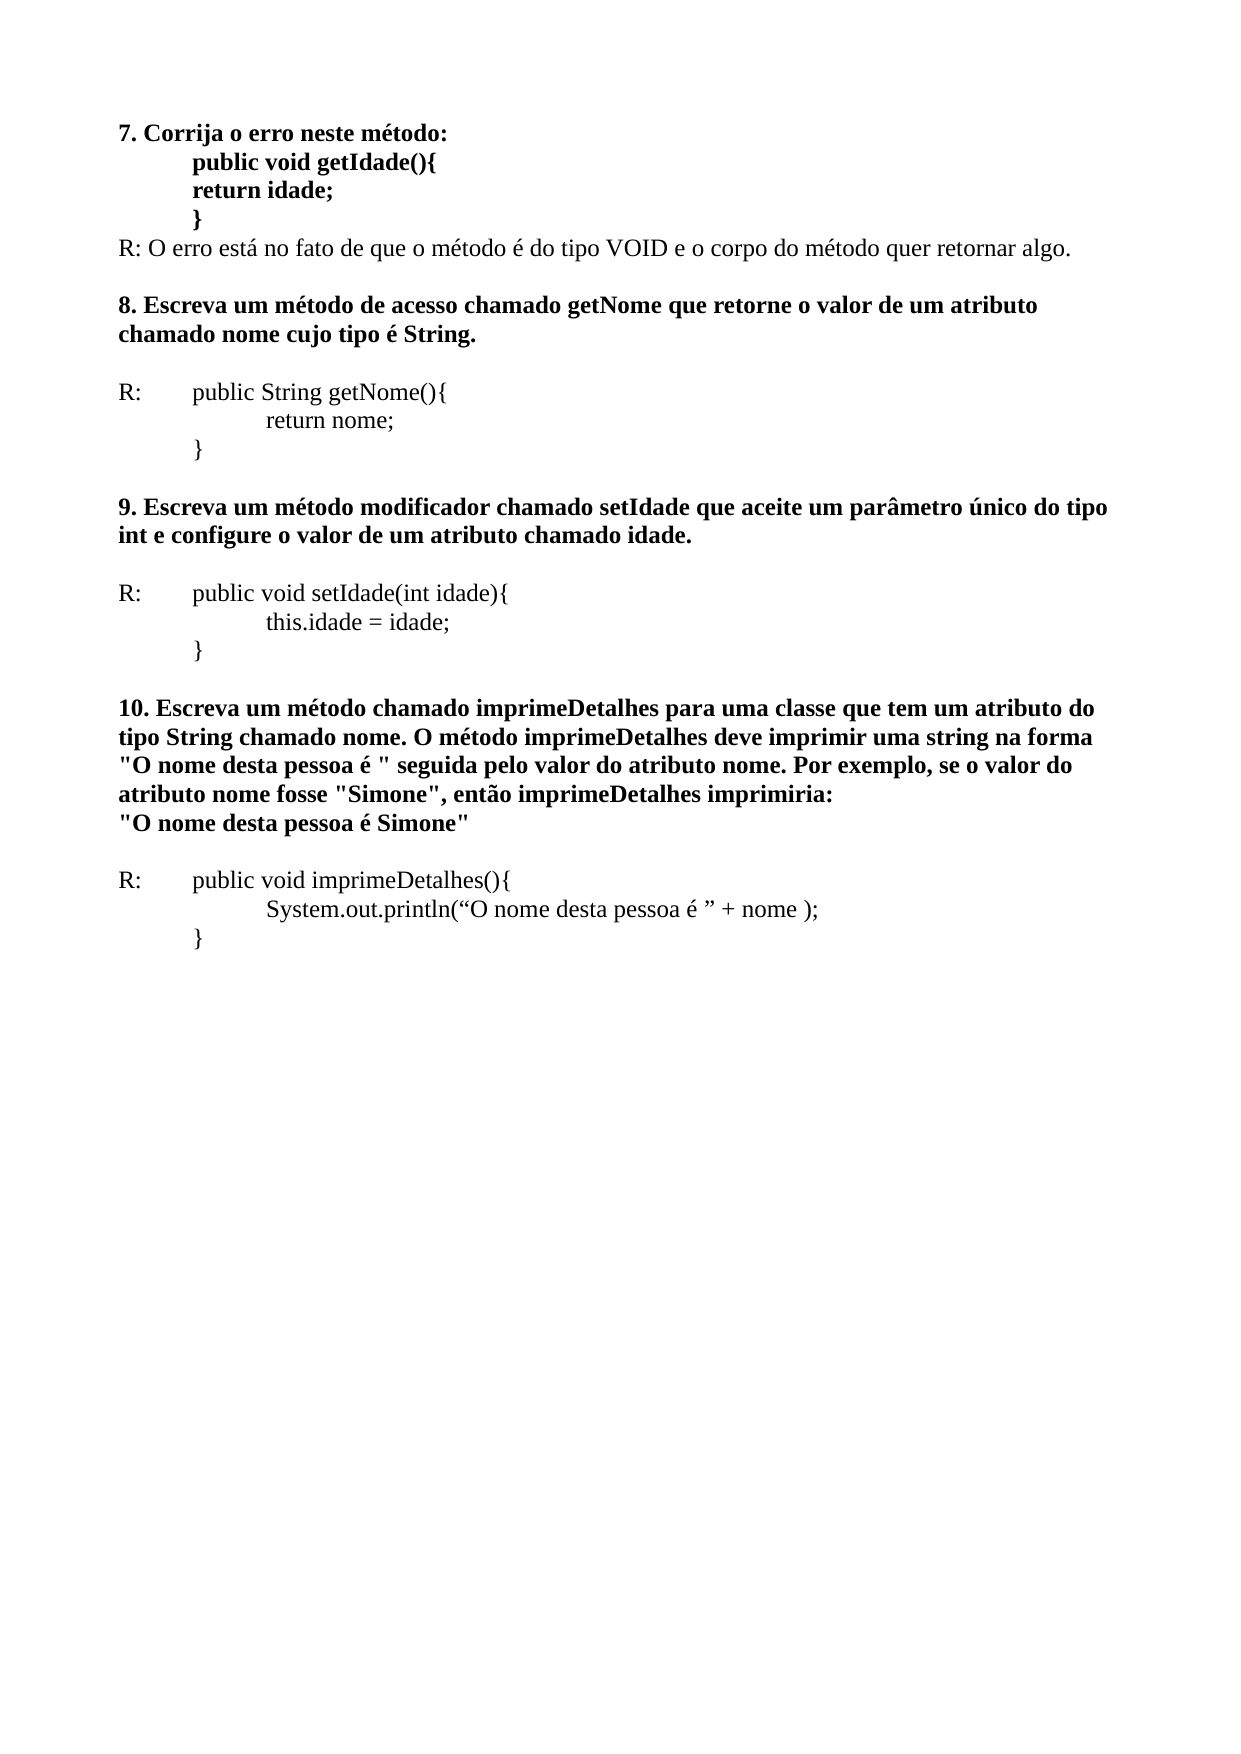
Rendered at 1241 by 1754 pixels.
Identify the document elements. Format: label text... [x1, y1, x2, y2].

text "O nome desta pessoa é Simone" [118, 808, 1122, 837]
text R: public void imprimeDetalhes(){ [118, 866, 1122, 894]
text } [118, 636, 1122, 664]
text R: public String getNome(){ [118, 377, 1122, 406]
text chamado nome cujo tipo é String. [118, 319, 1122, 348]
text } [118, 434, 1122, 463]
text R: O erro está no fato de que o método é do tipo VOID e o corpo do método quer retornar algo. [118, 233, 1122, 262]
text } [118, 204, 1122, 233]
text return idade; [118, 176, 1122, 204]
text return nome; [118, 406, 1122, 434]
text 9. Escreva um método modificador chamado setIdade que aceite um parâmetro único do tipo int e configure o valor de um atributo chamado idade. [118, 492, 1122, 549]
text R: public void setIdade(int idade){ [118, 578, 1122, 607]
text } [118, 923, 1122, 952]
text 8. Escreva um método de acesso chamado getNome que retorne o valor de um atributo [118, 291, 1122, 319]
text System.out.println(“O nome desta pessoa é ” + nome ); [118, 894, 1122, 923]
text 10. Escreva um método chamado imprimeDetalhes para uma classe que tem um atributo do tipo String chamado nome. O método imprimeDetalhes deve imprimir uma string na forma "O nome desta pessoa é " seguida pelo valor do atributo nome. Por exemplo, se o valor do atributo nome fosse "Simone", então imprimeDetalhes imprimiria: [118, 693, 1122, 808]
text public void getIdade(){ [118, 147, 1122, 176]
text 7. Corrija o erro neste método: [118, 118, 1122, 147]
text this.idade = idade; [118, 607, 1122, 636]
